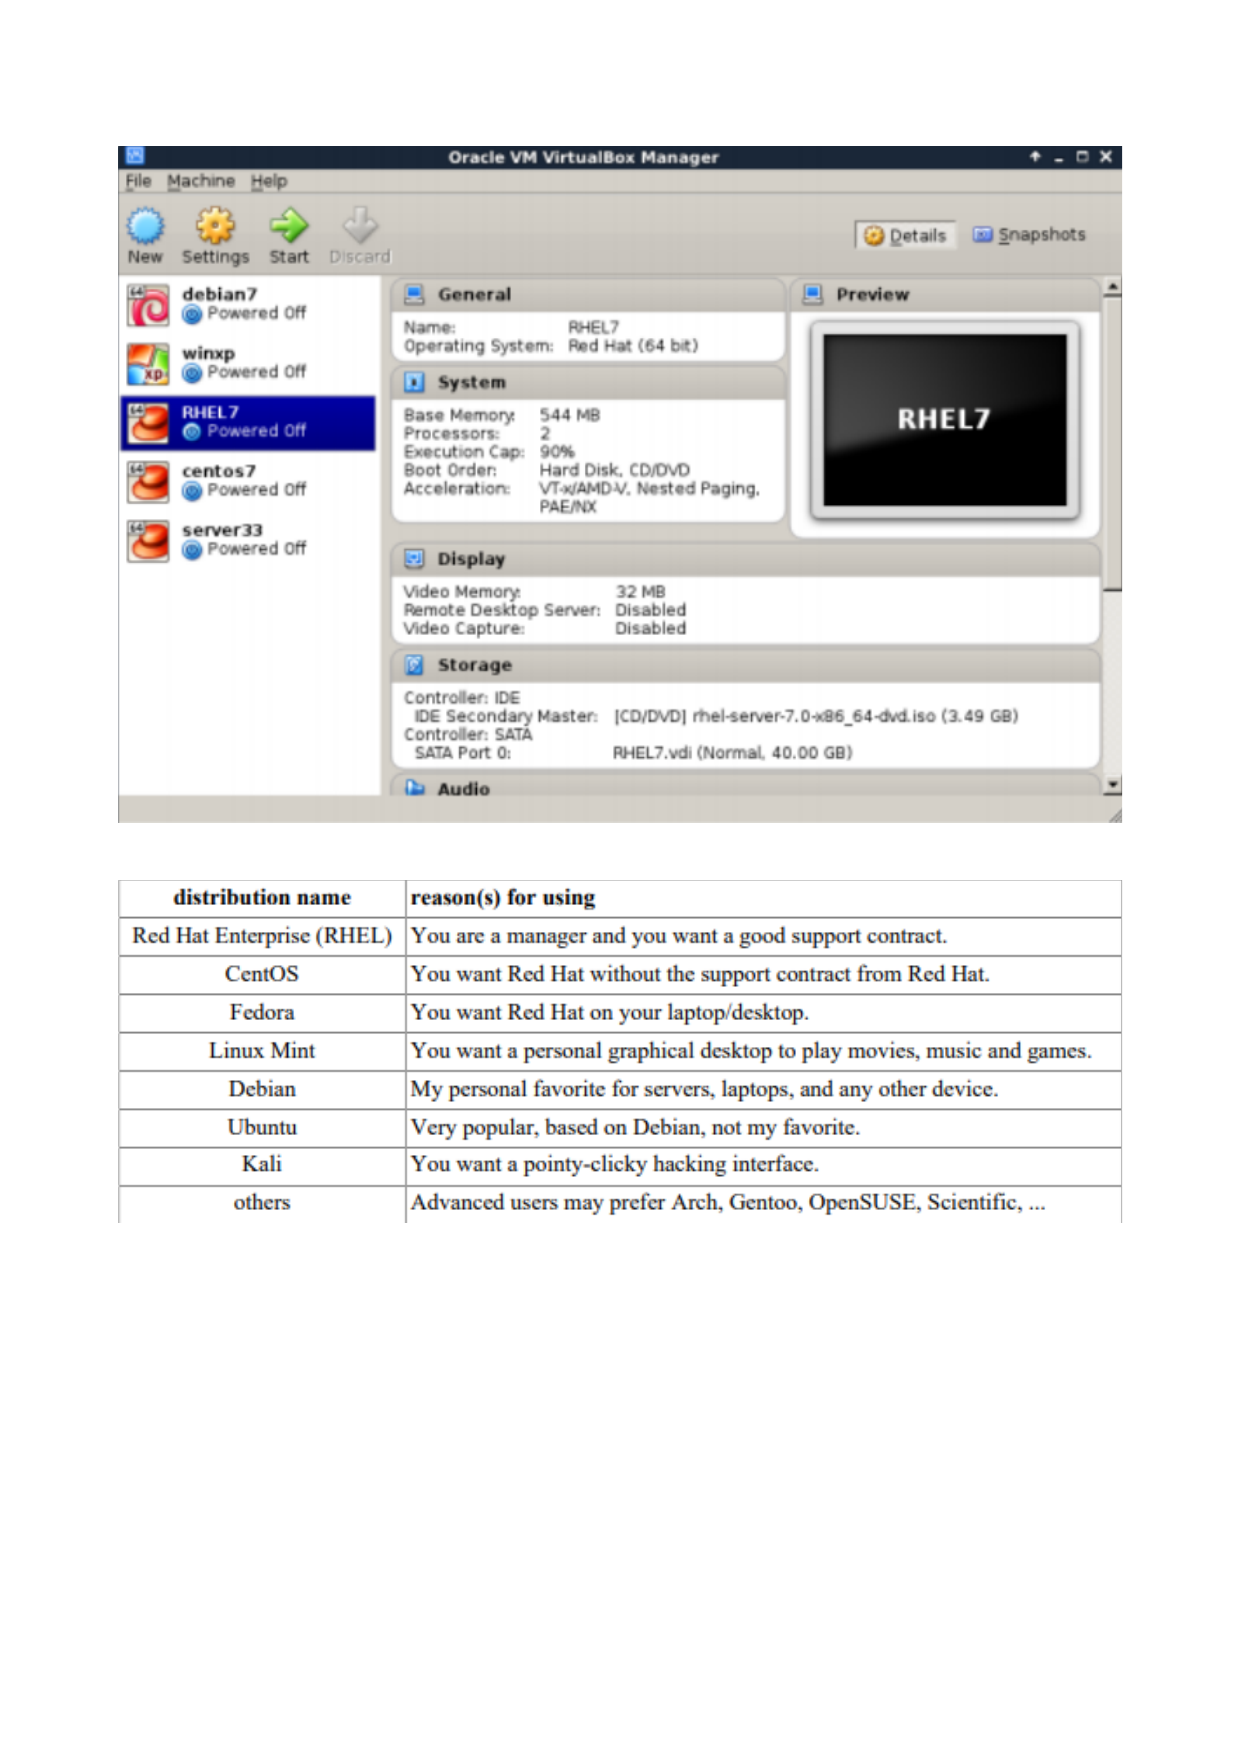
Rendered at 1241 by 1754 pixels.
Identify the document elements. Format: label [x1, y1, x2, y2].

picture [118, 880, 1123, 1223]
picture [118, 146, 1123, 823]
